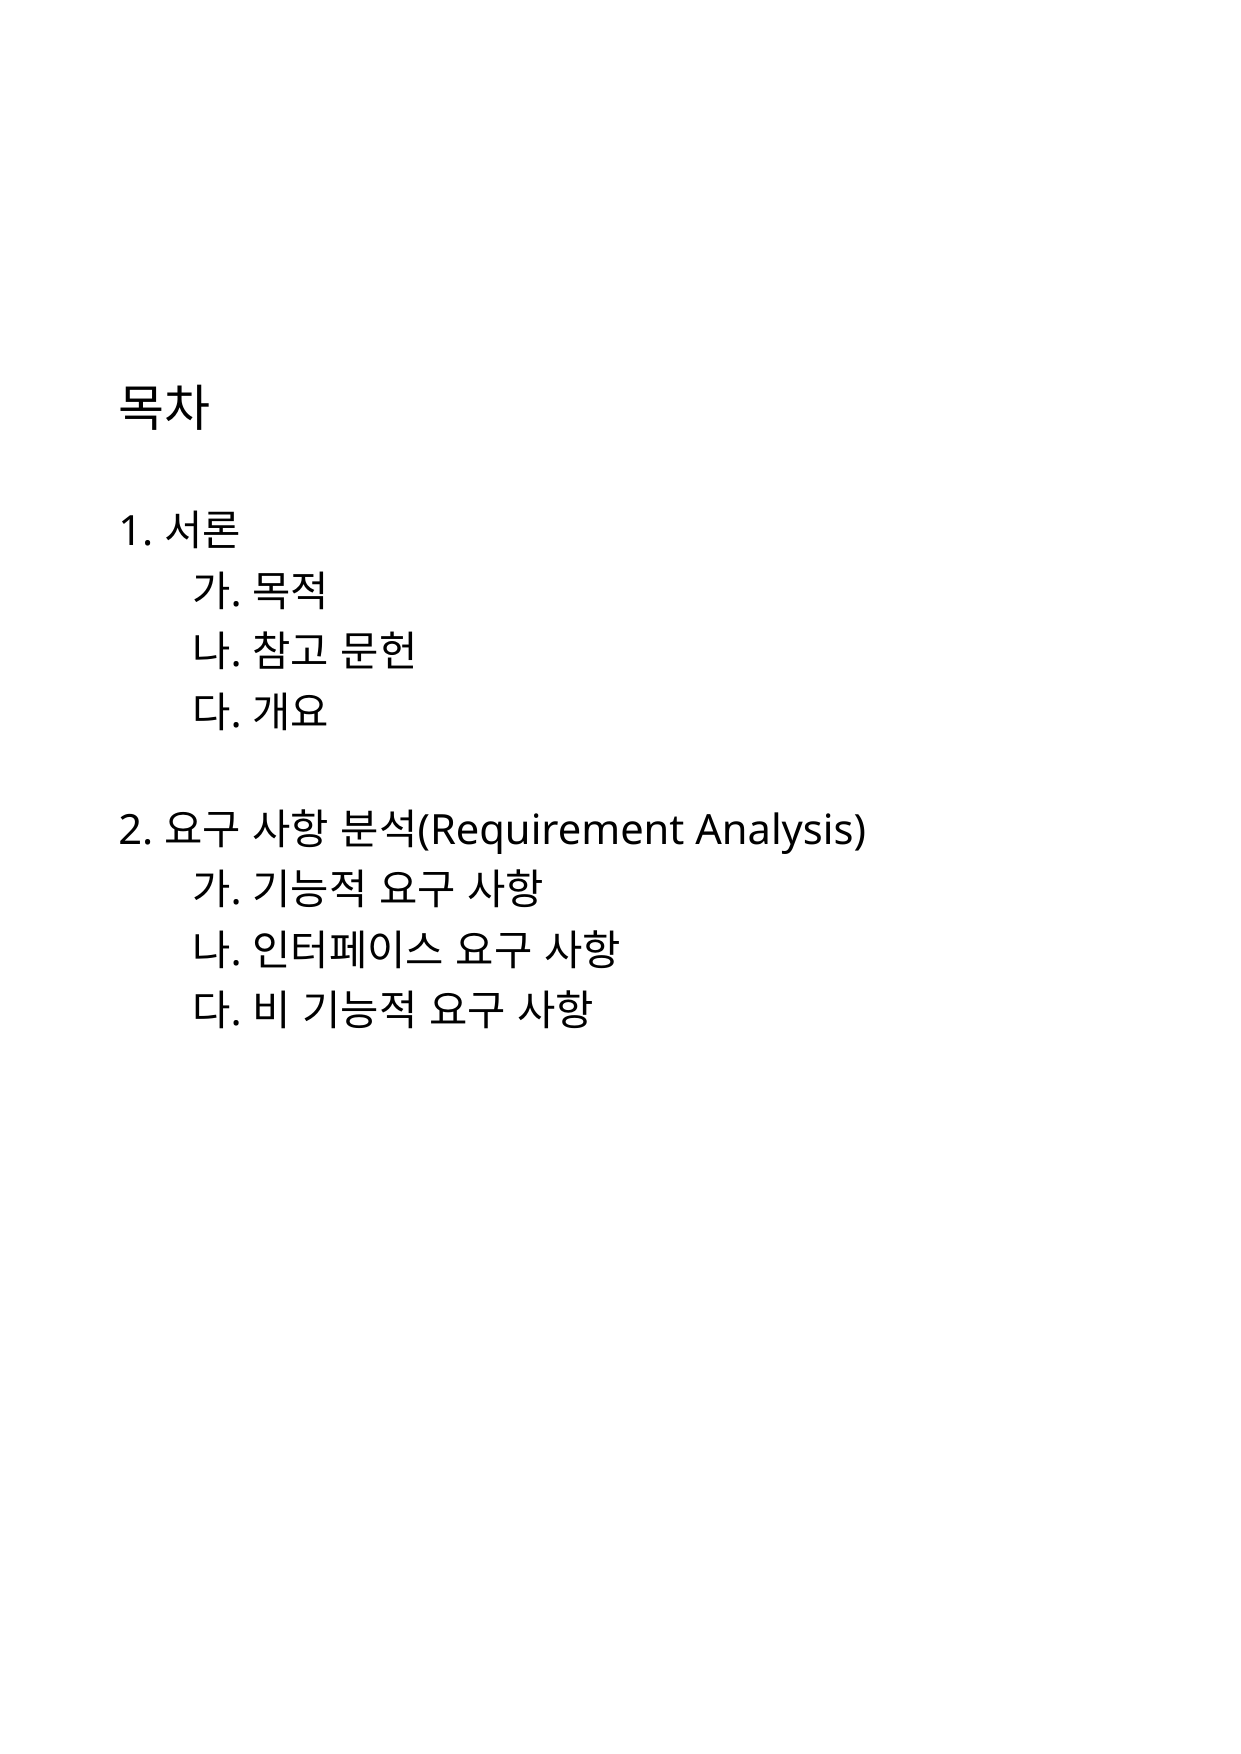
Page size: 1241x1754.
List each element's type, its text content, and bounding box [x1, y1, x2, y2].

text 1. 서론 [118, 497, 1122, 558]
text 다. 비 기능적 요구 사항 [118, 977, 1122, 1038]
text 나. 참고 문헌 [118, 618, 1122, 679]
text 목차 [118, 368, 1122, 440]
text 나. 인터페이스 요구 사항 [118, 917, 1122, 977]
text 가. 목적 [118, 558, 1122, 618]
text 다. 개요 [118, 679, 1122, 739]
text 가. 기능적 요구 사항 [118, 856, 1122, 917]
text 2. 요구 사항 분석(Requirement Analysis) [118, 796, 1122, 856]
